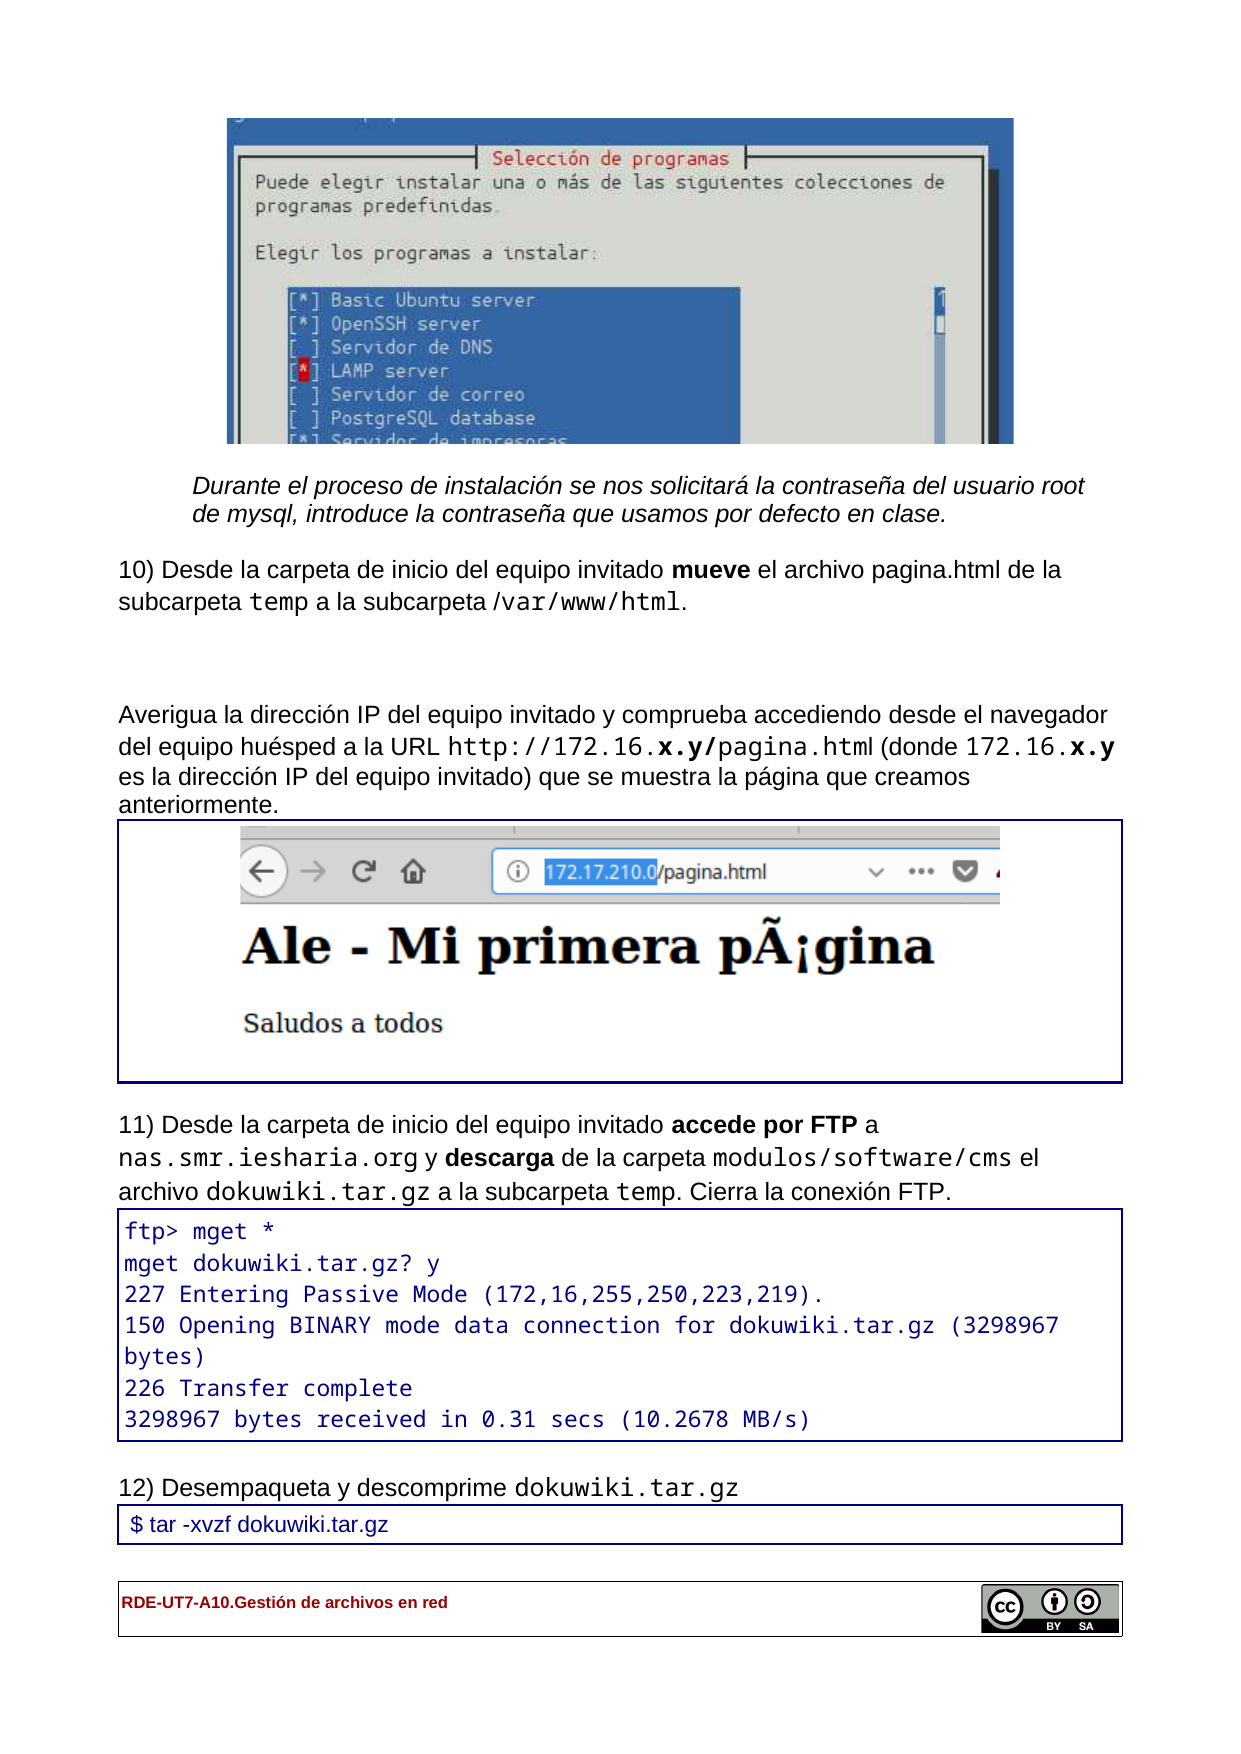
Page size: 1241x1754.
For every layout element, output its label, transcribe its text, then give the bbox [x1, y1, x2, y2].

text 10) Desde la carpeta de inicio del equipo invitado mueve el archivo pagina.html de la subcarpeta temp a la subcarpeta /var/www/html. [118, 555, 1122, 617]
picture [240, 826, 1000, 1050]
table_header [119, 821, 1121, 1081]
text 12) Desempaqueta y descomprime dokuwiki.tar.gz [118, 1470, 1122, 1504]
table_header $ tar -xvzf dokuwiki.tar.gz [119, 1506, 1121, 1543]
text Averigua la dirección IP del equipo invitado y comprueba accediendo desde el navegador del equipo huésped a la URL http://172.16.x.y/pagina.html (donde 172.16.x.y es la dirección IP del equipo invitado) que se muestra la página que creamos anteriormente. [118, 701, 1122, 819]
picture [226, 118, 1014, 444]
text Durante el proceso de instalación se nos solicitará la contraseña del usuario root de mysql, introduce la contraseña que usamos por defecto en clase. [192, 472, 1122, 527]
table_header ftp> mget * mget dokuwiki.tar.gz? y 227 Entering Passive Mode (172,16,255,250,223,219). 150 Opening BINARY mode data connection for dokuwiki.tar.gz (3298967 bytes) 226 Transfer complete 3298967 bytes received in 0.31 secs (10.2678 MB/s) [119, 1210, 1121, 1440]
picture [981, 1584, 1119, 1633]
text 11) Desde la carpeta de inicio del equipo invitado accede por FTP a nas.smr.iesharia.org y descarga de la carpeta modulos/software/cms el archivo dokuwiki.tar.gz a la subcarpeta temp. Cierra la conexión FTP. [118, 1111, 1122, 1207]
